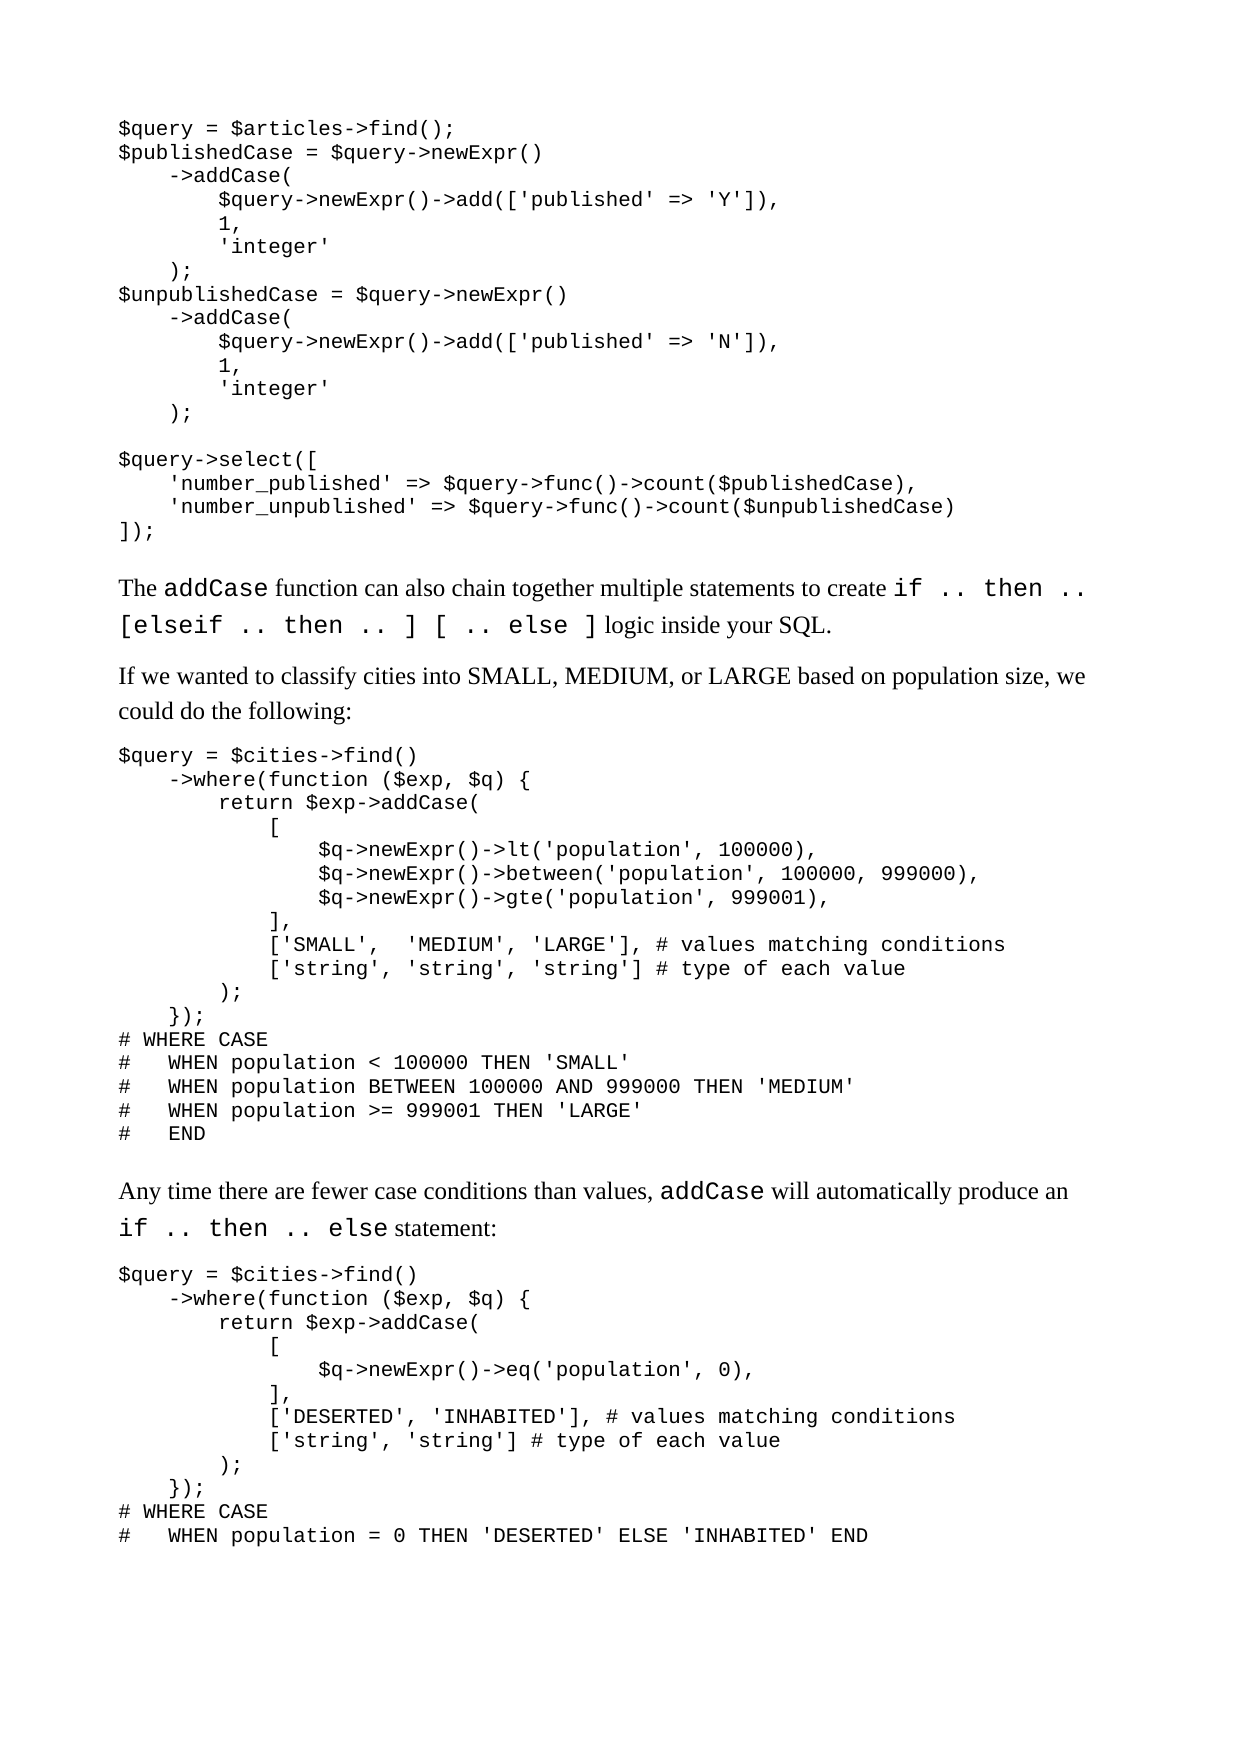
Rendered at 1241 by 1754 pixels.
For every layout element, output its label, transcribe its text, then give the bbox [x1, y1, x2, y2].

text Any time there are fewer case conditions than values, addCase will automatically produce an if .. then .. else statement: [118, 1176, 1122, 1244]
text }); [118, 1005, 1122, 1029]
text ->addCase( [118, 307, 1122, 331]
text ['DESERTED', 'INHABITED'], # values matching conditions [118, 1406, 1122, 1430]
text ); [118, 981, 1122, 1005]
text # WHEN population BETWEEN 100000 AND 999000 THEN 'MEDIUM' [118, 1076, 1122, 1099]
text 'integer' [118, 378, 1122, 402]
text $q->newExpr()->gte('population', 999001), [118, 887, 1122, 910]
text 1, [118, 213, 1122, 236]
text # WHERE CASE [118, 1501, 1122, 1524]
text $query->select([ [118, 449, 1122, 473]
text return $exp->addCase( [118, 792, 1122, 816]
text }); [118, 1477, 1122, 1501]
text ); [118, 260, 1122, 284]
text ['string', 'string'] # type of each value [118, 1430, 1122, 1454]
text ->where(function ($exp, $q) { [118, 1288, 1122, 1312]
text [ [118, 816, 1122, 839]
text ['string', 'string', 'string'] # type of each value [118, 958, 1122, 981]
text $q->newExpr()->between('population', 100000, 999000), [118, 863, 1122, 887]
text ['SMALL', 'MEDIUM', 'LARGE'], # values matching conditions [118, 934, 1122, 958]
text $query = $articles->find(); [118, 118, 1122, 142]
text ); [118, 402, 1122, 426]
text ]); [118, 520, 1122, 544]
text ->addCase( [118, 165, 1122, 189]
text ->where(function ($exp, $q) { [118, 768, 1122, 792]
text $unpublishedCase = $query->newExpr() [118, 284, 1122, 307]
text # END [118, 1123, 1122, 1147]
text ); [118, 1454, 1122, 1477]
text $query->newExpr()->add(['published' => 'Y']), [118, 189, 1122, 213]
text ], [118, 910, 1122, 934]
text If we wanted to classify cities into SMALL, MEDIUM, or LARGE based on population size, we could do the following: [118, 661, 1122, 724]
text $q->newExpr()->lt('population', 100000), [118, 839, 1122, 863]
text 'integer' [118, 236, 1122, 260]
text ], [118, 1383, 1122, 1406]
text # WHEN population < 100000 THEN 'SMALL' [118, 1052, 1122, 1076]
text 'number_unpublished' => $query->func()->count($unpublishedCase) [118, 496, 1122, 520]
text $query->newExpr()->add(['published' => 'N']), [118, 331, 1122, 354]
text $q->newExpr()->eq('population', 0), [118, 1359, 1122, 1383]
text $publishedCase = $query->newExpr() [118, 142, 1122, 165]
text $query = $cities->find() [118, 1264, 1122, 1288]
text The addCase function can also chain together multiple statements to create if .. then .. [elseif .. then .. ] [ .. else ] logic inside your SQL. [118, 573, 1122, 641]
text # WHERE CASE [118, 1029, 1122, 1052]
text $query = $cities->find() [118, 745, 1122, 768]
text return $exp->addCase( [118, 1312, 1122, 1335]
text # WHEN population >= 999001 THEN 'LARGE' [118, 1099, 1122, 1123]
text [ [118, 1335, 1122, 1359]
text 'number_published' => $query->func()->count($publishedCase), [118, 473, 1122, 496]
text 1, [118, 354, 1122, 378]
text # WHEN population = 0 THEN 'DESERTED' ELSE 'INHABITED' END [118, 1524, 1122, 1548]
